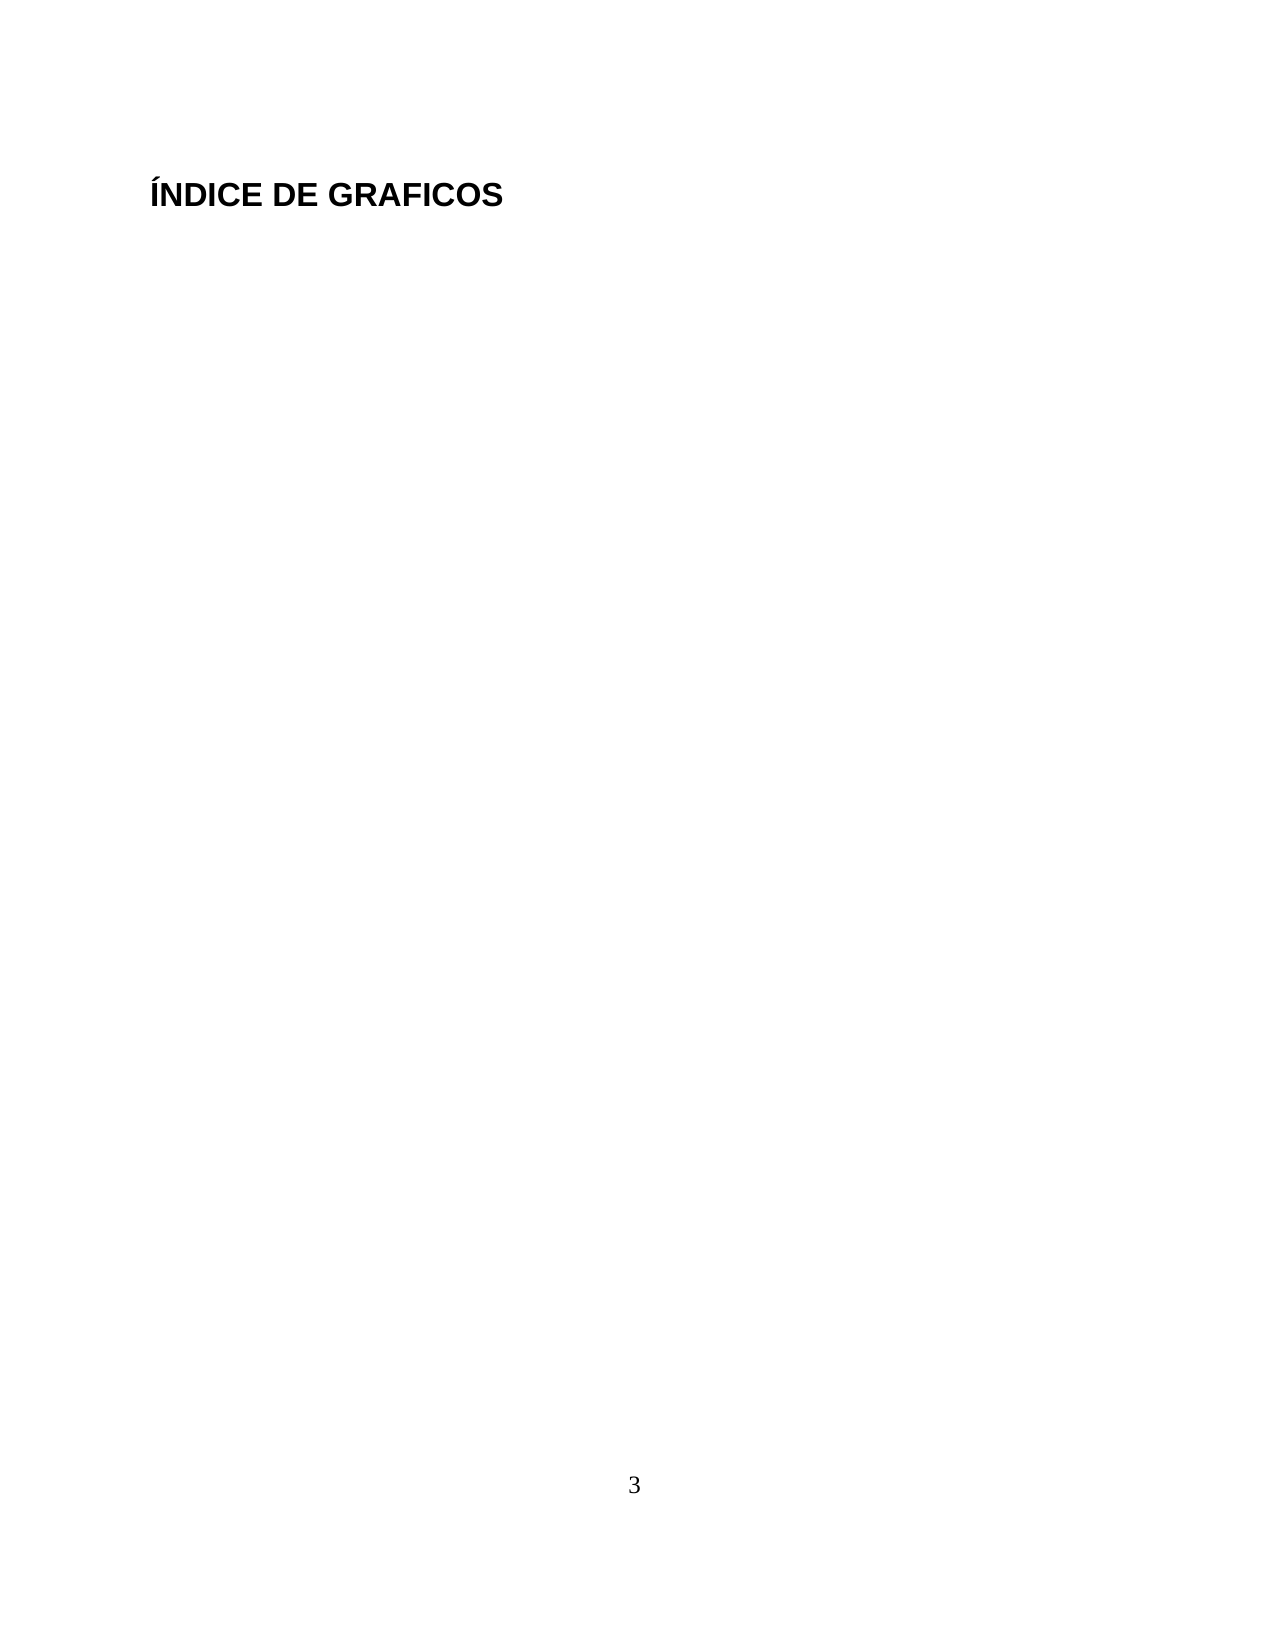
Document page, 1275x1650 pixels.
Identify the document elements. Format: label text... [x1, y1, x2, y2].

subtitle ÍNDICE DE GRAFICOS [150, 175, 1125, 213]
